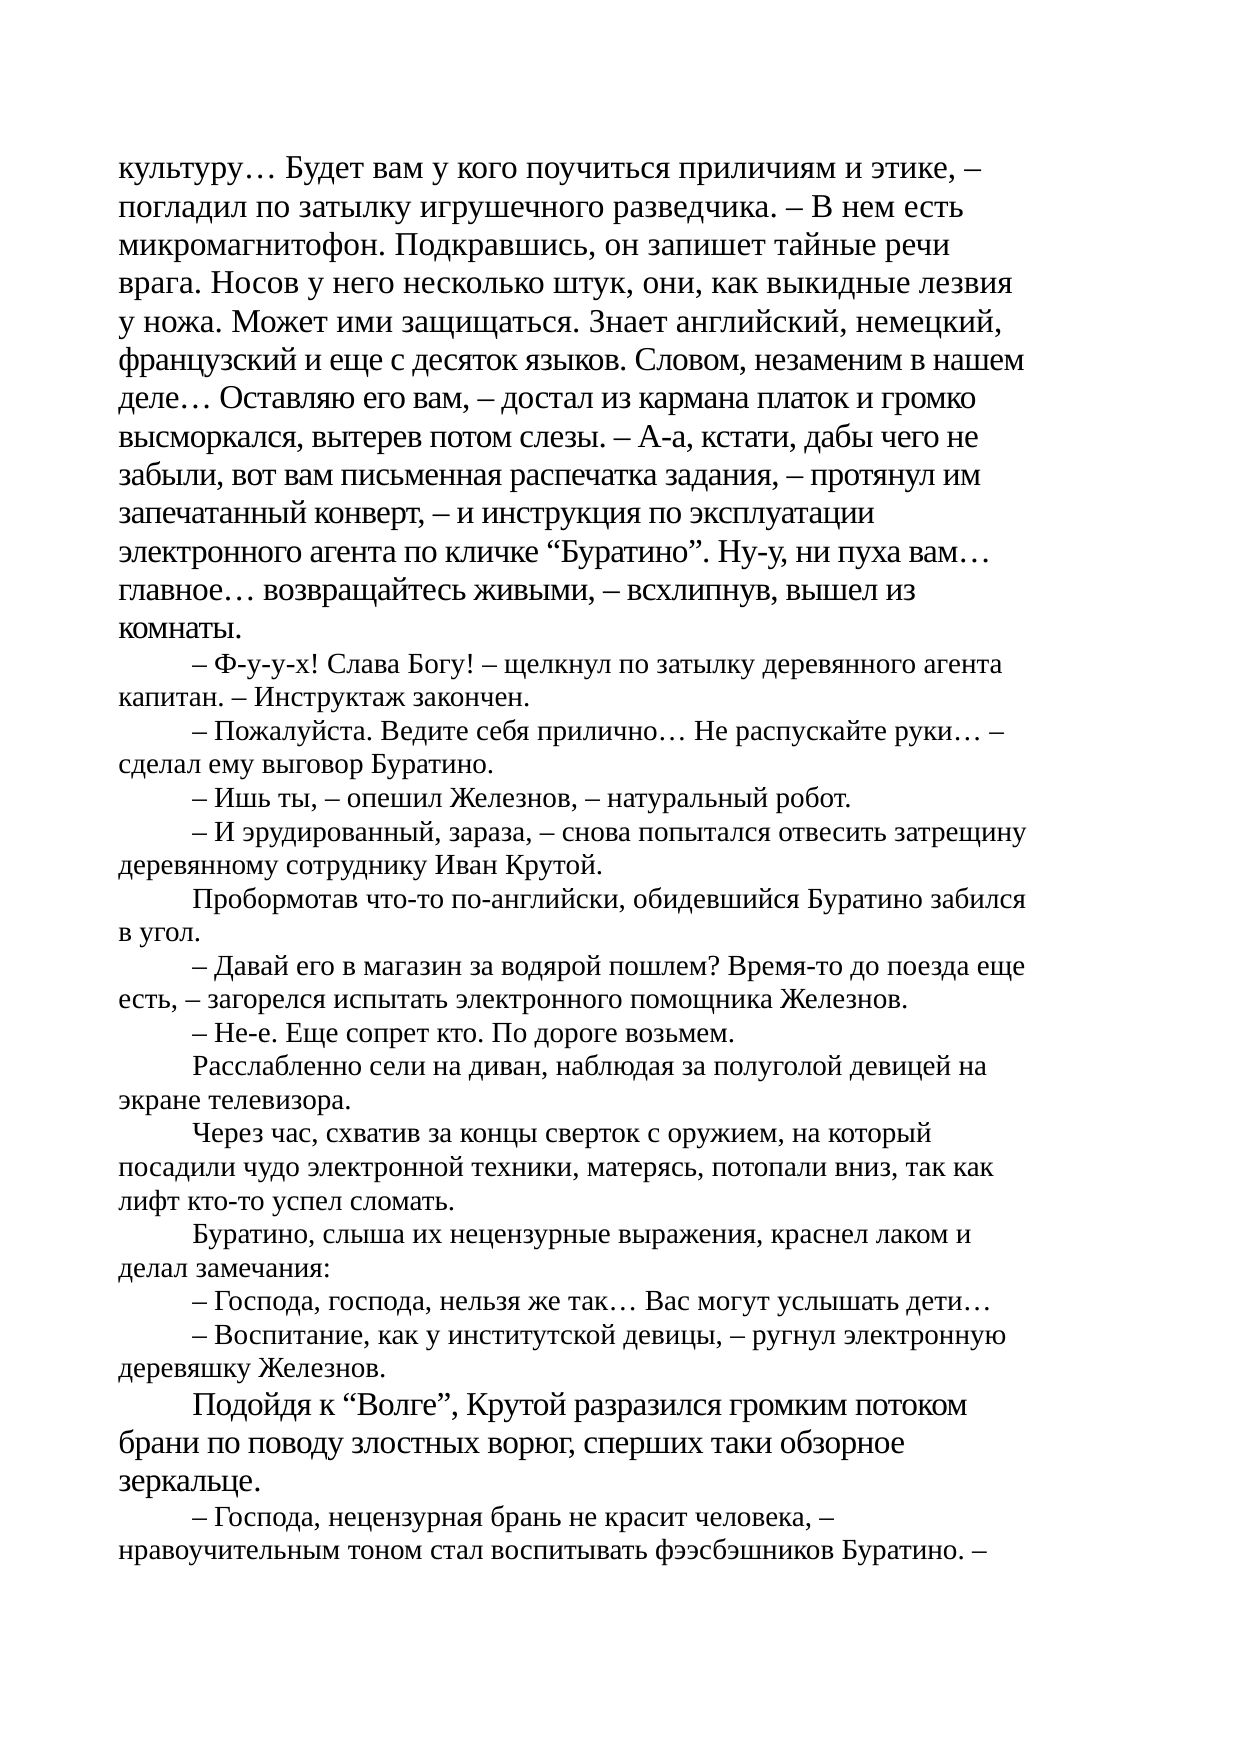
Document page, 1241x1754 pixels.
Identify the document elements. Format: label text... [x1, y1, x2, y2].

text – Ф-у-у-х! Слава Богу! – щелкнул по затылку деревянного агента капитан. – Инструктаж закончен. [118, 646, 1033, 713]
text – Ишь ты, – опешил Железнов, – натуральный робот. [118, 780, 1033, 814]
text Пробормотав что-то по-английски, обидевшийся Буратино забился в угол. [118, 881, 1033, 948]
text – И эрудированный, зараза, – снова попытался отвесить затрещину деревянному сотруднику Иван Крутой. [118, 814, 1033, 881]
text – Пожалуйста. Ведите себя прилично… Не распускайте руки… – сделал ему выговор Буратино. [118, 713, 1033, 780]
text – Господа, господа, нельзя же так… Вас могут услышать дети… [118, 1283, 1033, 1317]
text – Не-е. Еще сопрет кто. По дороге возьмем. [118, 1015, 1033, 1048]
text – Воспитание, как у институтской девицы, – ругнул электронную деревяшку Железнов. [118, 1317, 1033, 1384]
text Подойдя к “Волге”, Крутой разразился громким потоком брани по поводу злостных ворюг, сперших таки обзорное зеркальце. [118, 1384, 1033, 1499]
text культуру… Будет вам у кого поучиться приличиям и этике, – погладил по затылку игрушечного разведчика. – В нем есть микромагнитофон. Подкравшись, он запишет тайные речи врага. Носов у него несколько штук, они, как выкидные лезвия у ножа. Может ими защищаться. Знает английский, немецкий, французский и еще с десяток языков. Словом, незаменим в нашем деле… Оставляю его вам, – достал из кармана платок и громко высморкался, вытерев потом слезы. – А-а, кстати, дабы чего не забыли, вот вам письменная распечатка задания, – протянул им запечатанный конверт, – и инструкция по эксплуатации электронного агента по кличке “Буратино”. Ну-у, ни пуха вам… главное… возвращайтесь живыми, – всхлипнув, вышел из комнаты. [118, 148, 1033, 646]
text Буратино, слыша их нецензурные выражения, краснел лаком и делал замечания: [118, 1216, 1033, 1283]
text – Господа, нецензурная брань не красит человека, – нравоучительным тоном стал воспитывать фээсбэшников Буратино. – [118, 1499, 1033, 1566]
text Через час, схватив за концы сверток с оружием, на который посадили чудо электронной техники, матерясь, потопали вниз, так как лифт кто-то успел сломать. [118, 1116, 1033, 1216]
text Расслабленно сели на диван, наблюдая за полуголой девицей на экране телевизора. [118, 1048, 1033, 1116]
text – Давай его в магазин за водярой пошлем? Время-то до поезда еще есть, – загорелся испытать электронного помощника Железнов. [118, 948, 1033, 1015]
